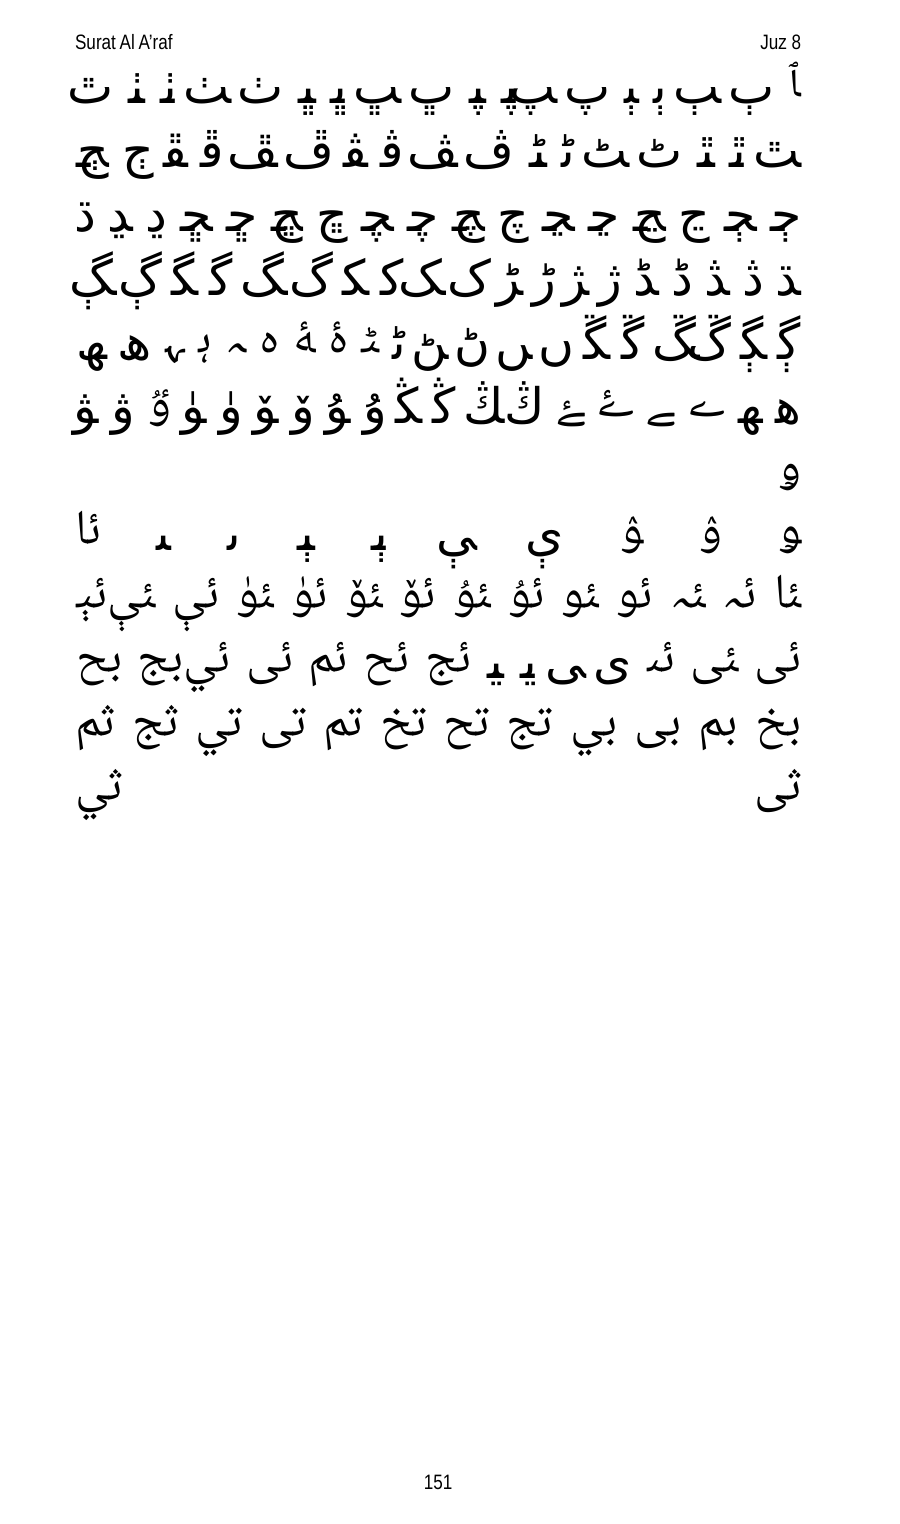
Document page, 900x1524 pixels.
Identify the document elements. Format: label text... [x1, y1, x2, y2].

text ﭑ ﭒ ﭓ ﭔ ﭕ ﭖ ﭗﭘ ﭙ ﭚ ﭛ ﭜ ﭝ ﭞ ﭟ ﭠ ﭡ ﭢ ﭣ ﭤ ﭥ ﭦ ﭧ ﭨ ﭩ ﭪ ﭫ ﭬ ﭭ ﭮ ﭯ ﭰ ﭱ ﭲ ﭳ ﭴ ﭵ ﭶ ﭷ ﭸ ﭹ ﭺ ﭻ ﭼ ﭽ ﭾ ﭿ ﮀ ﮁ ﮂ ﮃ ﮄ ﮅ ﮆ ﮇ ﮈ ﮉ ﮊ ﮋ ﮌ ﮍ ﮎ ﮏﮐ ﮑ ﮒ ﮓ ﮔ ﮕ ﮖ ﮗ ﮘ ﮙ ﮚﮛ ﮜ ﮝ ﮞ ﮟ ﮠ ﮡ ﮢ ﮣ ﮤ ﮥ ﮦ ﮧ ﮨ ﮩ ﮪ ﮫ ﮬ ﮭ ﮮ ﮯ ﮰ ﮱ ﯓ ﯔ ﯕ ﯖ ﯗ ﯘ ﯙ ﯚ ﯛ ﯜ ﯝ ﯞ ﯟ ﯠ [75, 60, 801, 507]
text ﯡ ﯢ ﯣ ﯤ ﯥ ﯦ ﯧ ﯨ ﯩ ﯪ [75, 507, 801, 571]
text ﯫ ﯬ ﯭ ﯮ ﯯ ﯰ ﯱ ﯲ ﯳ ﯴ ﯵ ﯶ ﯷﯸ ﯹ ﯺ ﯻ ﯼ ﯽ ﯾ ﯿ ﰀ ﰁ ﰂ ﰃ ﰄﰅ ﰆ ﰇ ﰈ ﰉ ﰊ ﰋ ﰌ ﰍ ﰎ ﰏ ﰐ ﰑ ﰒ ﰓ ﰔ [75, 571, 801, 826]
